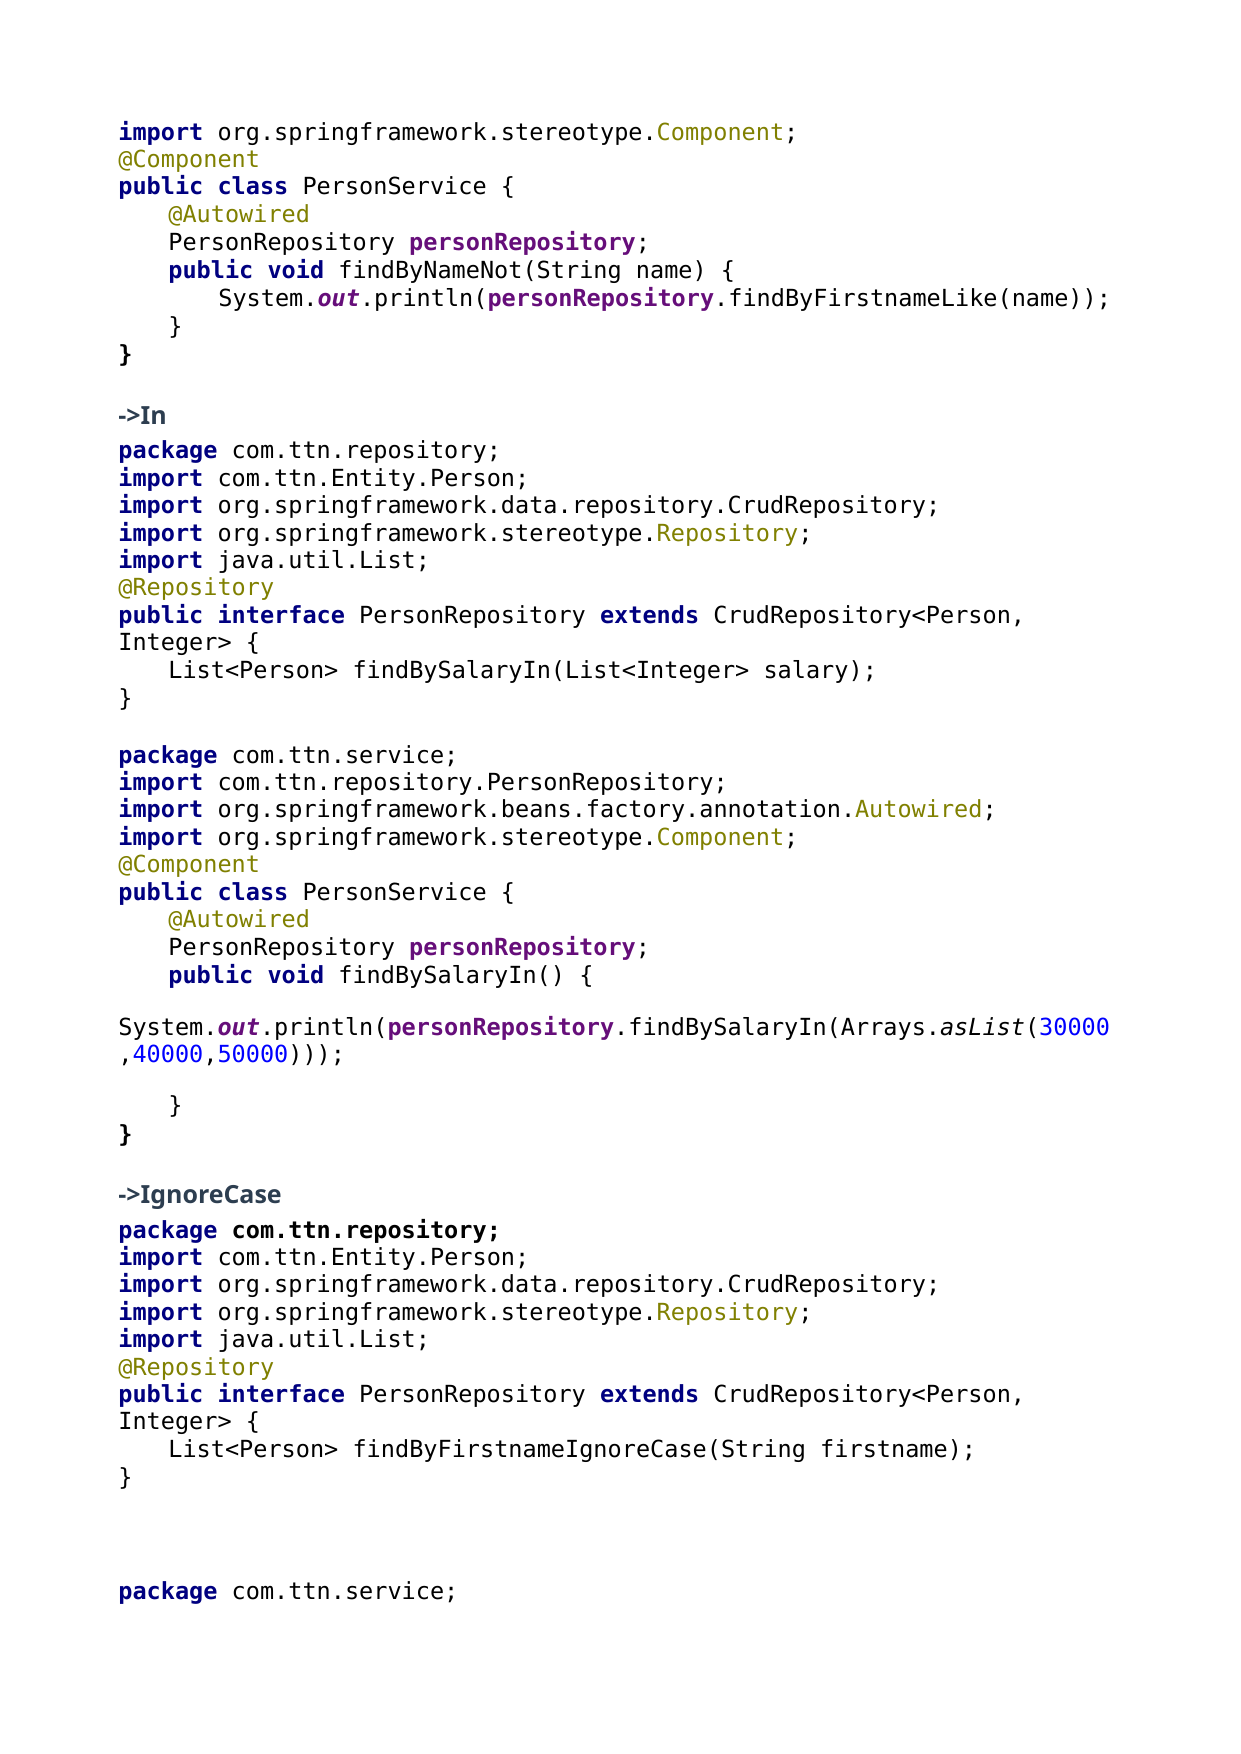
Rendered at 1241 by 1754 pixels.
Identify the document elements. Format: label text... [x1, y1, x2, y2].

text } [118, 684, 1122, 712]
text import com.ttn.Entity.Person; [118, 1243, 1122, 1271]
text } [118, 1120, 1122, 1147]
text import java.util.List; [118, 1326, 1122, 1353]
text import org.springframework.data.repository.CrudRepository; [118, 1271, 1122, 1298]
text import org.springframework.stereotype.Component; [118, 823, 1122, 851]
text System.out.println(personRepository.findBySalaryIn(Arrays.asList(30000,40000,50000))); [118, 990, 1122, 1068]
text @Autowired [118, 200, 1122, 228]
text @Repository [118, 574, 1122, 601]
text import com.ttn.repository.PersonRepository; [118, 768, 1122, 796]
text public interface PersonRepository extends CrudRepository<Person, Integer> { [118, 1381, 1122, 1435]
text public class PersonService { [118, 878, 1122, 906]
text List<Person> findBySalaryIn(List<Integer> salary); [118, 656, 1122, 684]
text } [118, 341, 1122, 368]
text @Component [118, 146, 1122, 173]
text @Autowired [118, 906, 1122, 934]
text public void findByNameNot(String name) { [118, 257, 1122, 285]
text import org.springframework.stereotype.Repository; [118, 1298, 1122, 1326]
text ->In [118, 398, 1122, 432]
text ->IgnoreCase [118, 1177, 1122, 1211]
text public interface PersonRepository extends CrudRepository<Person, Integer> { [118, 601, 1122, 656]
text package com.ttn.service; [118, 741, 1122, 768]
text } [118, 1463, 1122, 1491]
text package com.ttn.repository; [118, 437, 1122, 464]
text import org.springframework.stereotype.Repository; [118, 519, 1122, 547]
text System.out.println(personRepository.findByFirstnameLike(name)); [118, 285, 1122, 313]
text List<Person> findByFirstnameIgnoreCase(String firstname); [118, 1435, 1122, 1463]
text import com.ttn.Entity.Person; [118, 464, 1122, 492]
text package com.ttn.service; [118, 1577, 1122, 1604]
text } [118, 313, 1122, 341]
text PersonRepository personRepository; [118, 228, 1122, 257]
text import org.springframework.beans.factory.annotation.Autowired; [118, 796, 1122, 823]
text import org.springframework.data.repository.CrudRepository; [118, 492, 1122, 519]
text package com.ttn.repository; [118, 1216, 1122, 1243]
text PersonRepository personRepository; [118, 934, 1122, 962]
text import org.springframework.stereotype.Component; [118, 118, 1122, 146]
text public void findBySalaryIn() { [118, 962, 1122, 990]
text import java.util.List; [118, 547, 1122, 574]
text @Repository [118, 1353, 1122, 1381]
text public class PersonService { [118, 173, 1122, 200]
text } [118, 1092, 1122, 1120]
text @Component [118, 851, 1122, 878]
